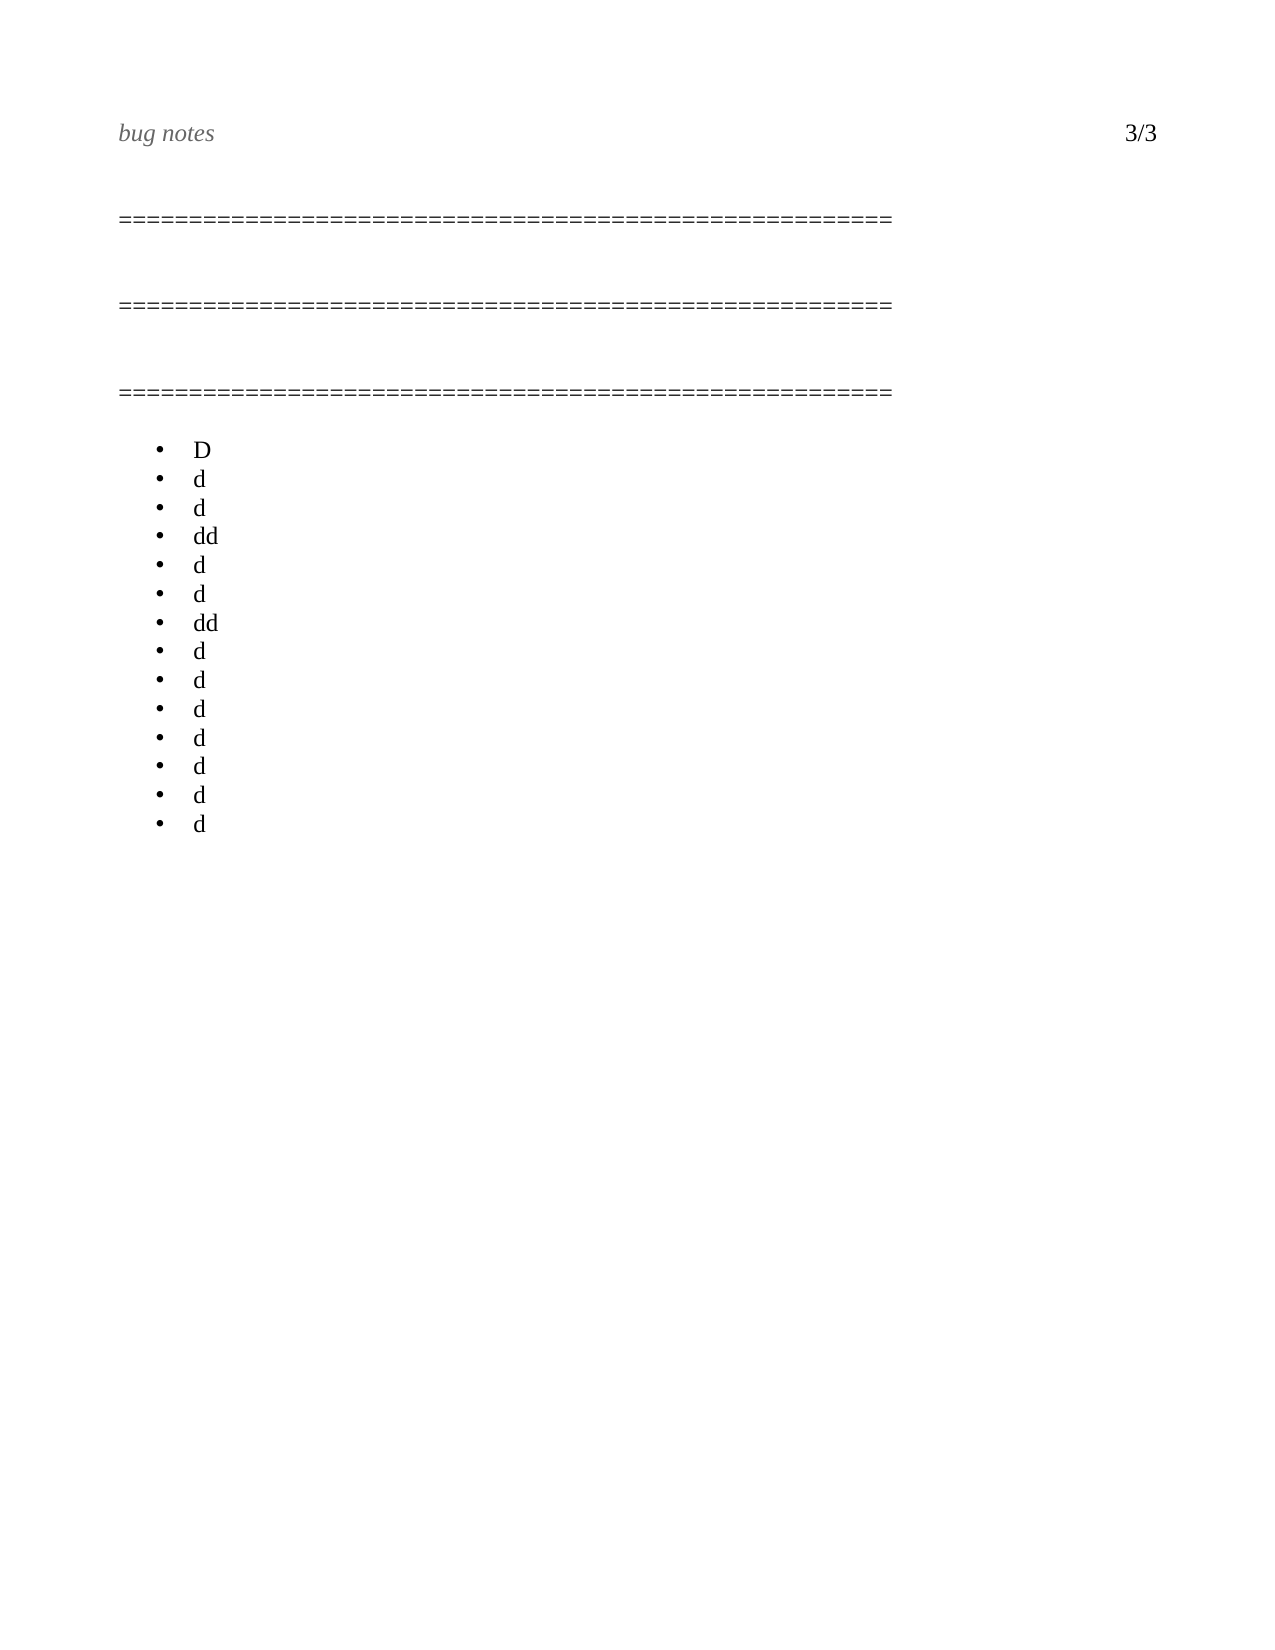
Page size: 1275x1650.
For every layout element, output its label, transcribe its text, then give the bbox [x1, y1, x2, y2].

text ======================================================= [118, 205, 1157, 234]
list d [156, 464, 1157, 493]
list d [156, 550, 1157, 579]
list d [156, 579, 1157, 608]
list D [156, 435, 1157, 464]
list d [156, 636, 1157, 665]
list dd [156, 521, 1157, 550]
list d [156, 493, 1157, 521]
list d [156, 694, 1157, 723]
list d [156, 809, 1157, 838]
list dd [156, 608, 1157, 636]
list d [156, 723, 1157, 751]
text ======================================================= [118, 378, 1157, 406]
list d [156, 780, 1157, 809]
list d [156, 751, 1157, 780]
text ======================================================= [118, 291, 1157, 320]
list d [156, 665, 1157, 694]
